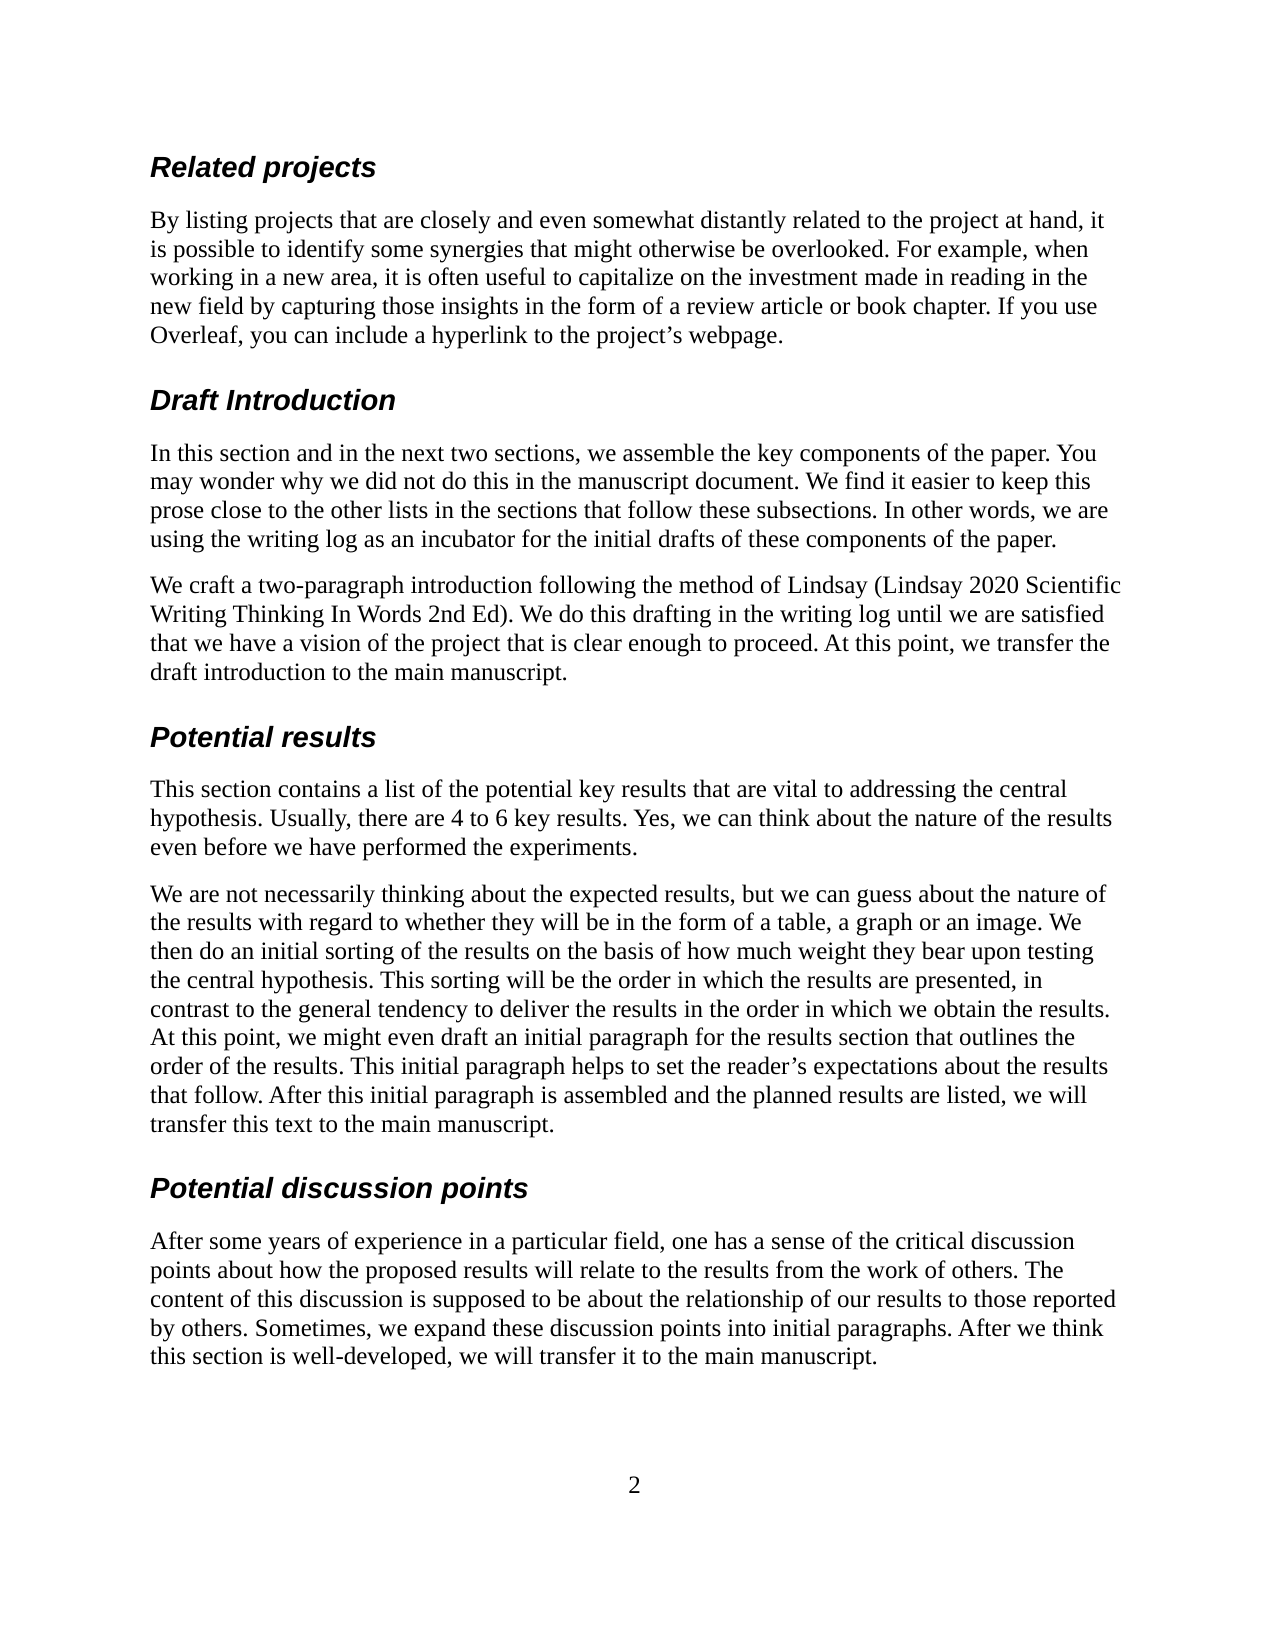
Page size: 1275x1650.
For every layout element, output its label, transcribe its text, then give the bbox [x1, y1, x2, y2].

text We craft a two-paragraph introduction following the method of Lindsay (Lindsay 2020 Scientific Writing Thinking In Words 2nd Ed). We do this drafting in the writing log until we are satisfied that we have a vision of the project that is clear enough to proceed. At this point, we transfer the draft introduction to the main manuscript. [150, 571, 1125, 686]
text This section contains a list of the potential key results that are vital to addressing the central hypothesis. Usually, there are 4 to 6 key results. Yes, we can think about the nature of the results even before we have performed the experiments. [150, 774, 1125, 861]
subtitle Draft Introduction [150, 383, 1125, 416]
text After some years of experience in a particular field, one has a sense of the critical discussion points about how the proposed results will relate to the results from the work of others. The content of this discussion is supposed to be about the relationship of our results to those reported by others. Sometimes, we expand these discussion points into initial paragraphs. After we think this section is well-developed, we will transfer it to the main manuscript. [150, 1226, 1125, 1370]
subtitle Related projects [150, 150, 1125, 183]
text In this section and in the next two sections, we assemble the key components of the paper. You may wonder why we did not do this in the manuscript document. We find it easier to keep this prose close to the other lists in the sections that follow these subsections. In other words, we are using the writing log as an incubator for the initial drafts of these components of the paper. [150, 438, 1125, 553]
text We are not necessarily thinking about the expected results, but we can guess about the nature of the results with regard to whether they will be in the form of a table, a graph or an image. We then do an initial sorting of the results on the basis of how much weight they bear upon testing the central hypothesis. This sorting will be the order in which the results are presented, in contrast to the general tendency to deliver the results in the order in which we obtain the results. At this point, we might even draft an initial paragraph for the results section that outlines the order of the results. This initial paragraph helps to set the reader’s expectations about the results that follow. After this initial paragraph is assembled and the planned results are listed, we will transfer this text to the main manuscript. [150, 879, 1125, 1137]
subtitle Potential results [150, 719, 1125, 753]
text By listing projects that are closely and even somewhat distantly related to the project at hand, it is possible to identify some synergies that might otherwise be overlooked. For example, when working in a new area, it is often useful to capitalize on the investment made in reading in the new field by capturing those insights in the form of a review article or book chapter. If you use Overleaf, you can include a hyperlink to the project’s webpage. [150, 205, 1125, 349]
subtitle Potential discussion points [150, 1171, 1125, 1205]
